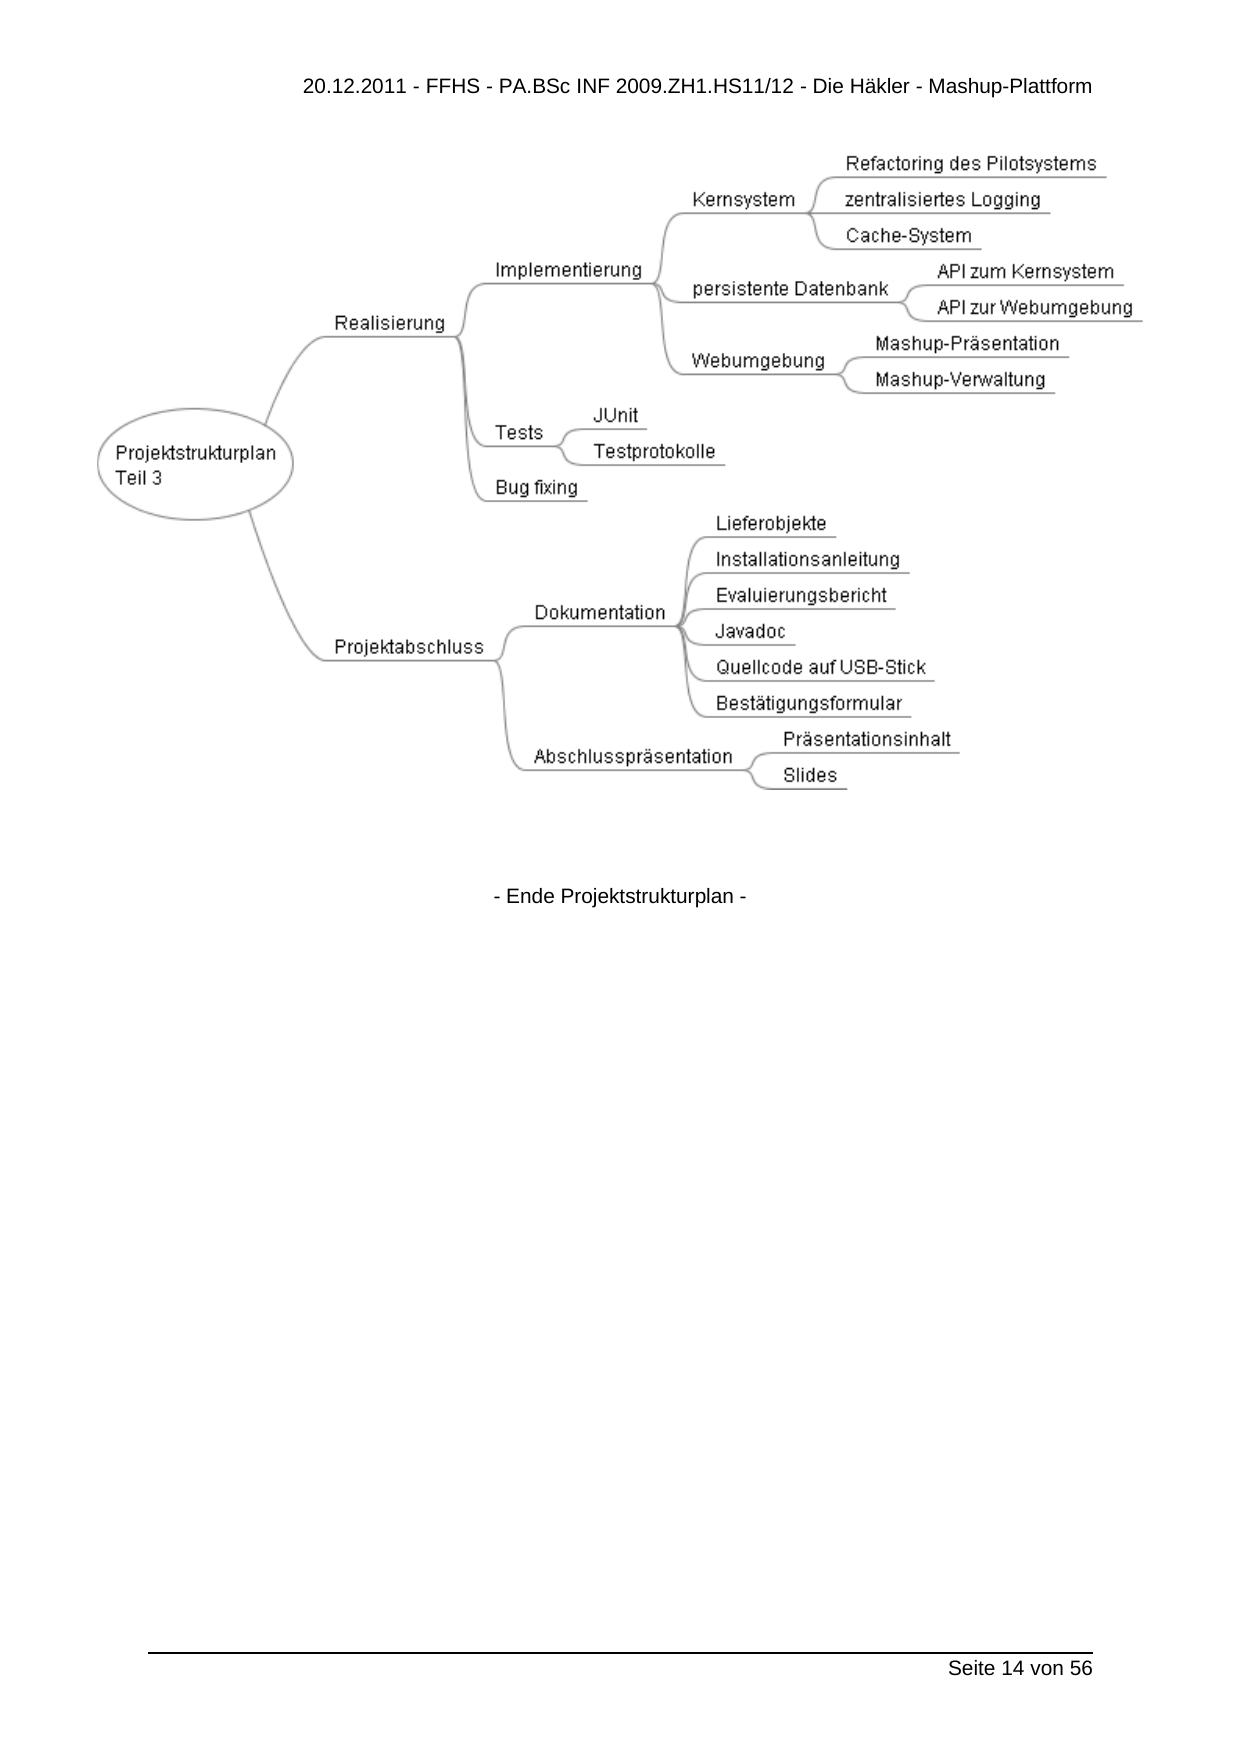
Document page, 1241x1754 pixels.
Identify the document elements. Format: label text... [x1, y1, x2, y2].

text - Ende Projektstrukturplan - [148, 883, 1093, 907]
picture [97, 147, 1143, 790]
